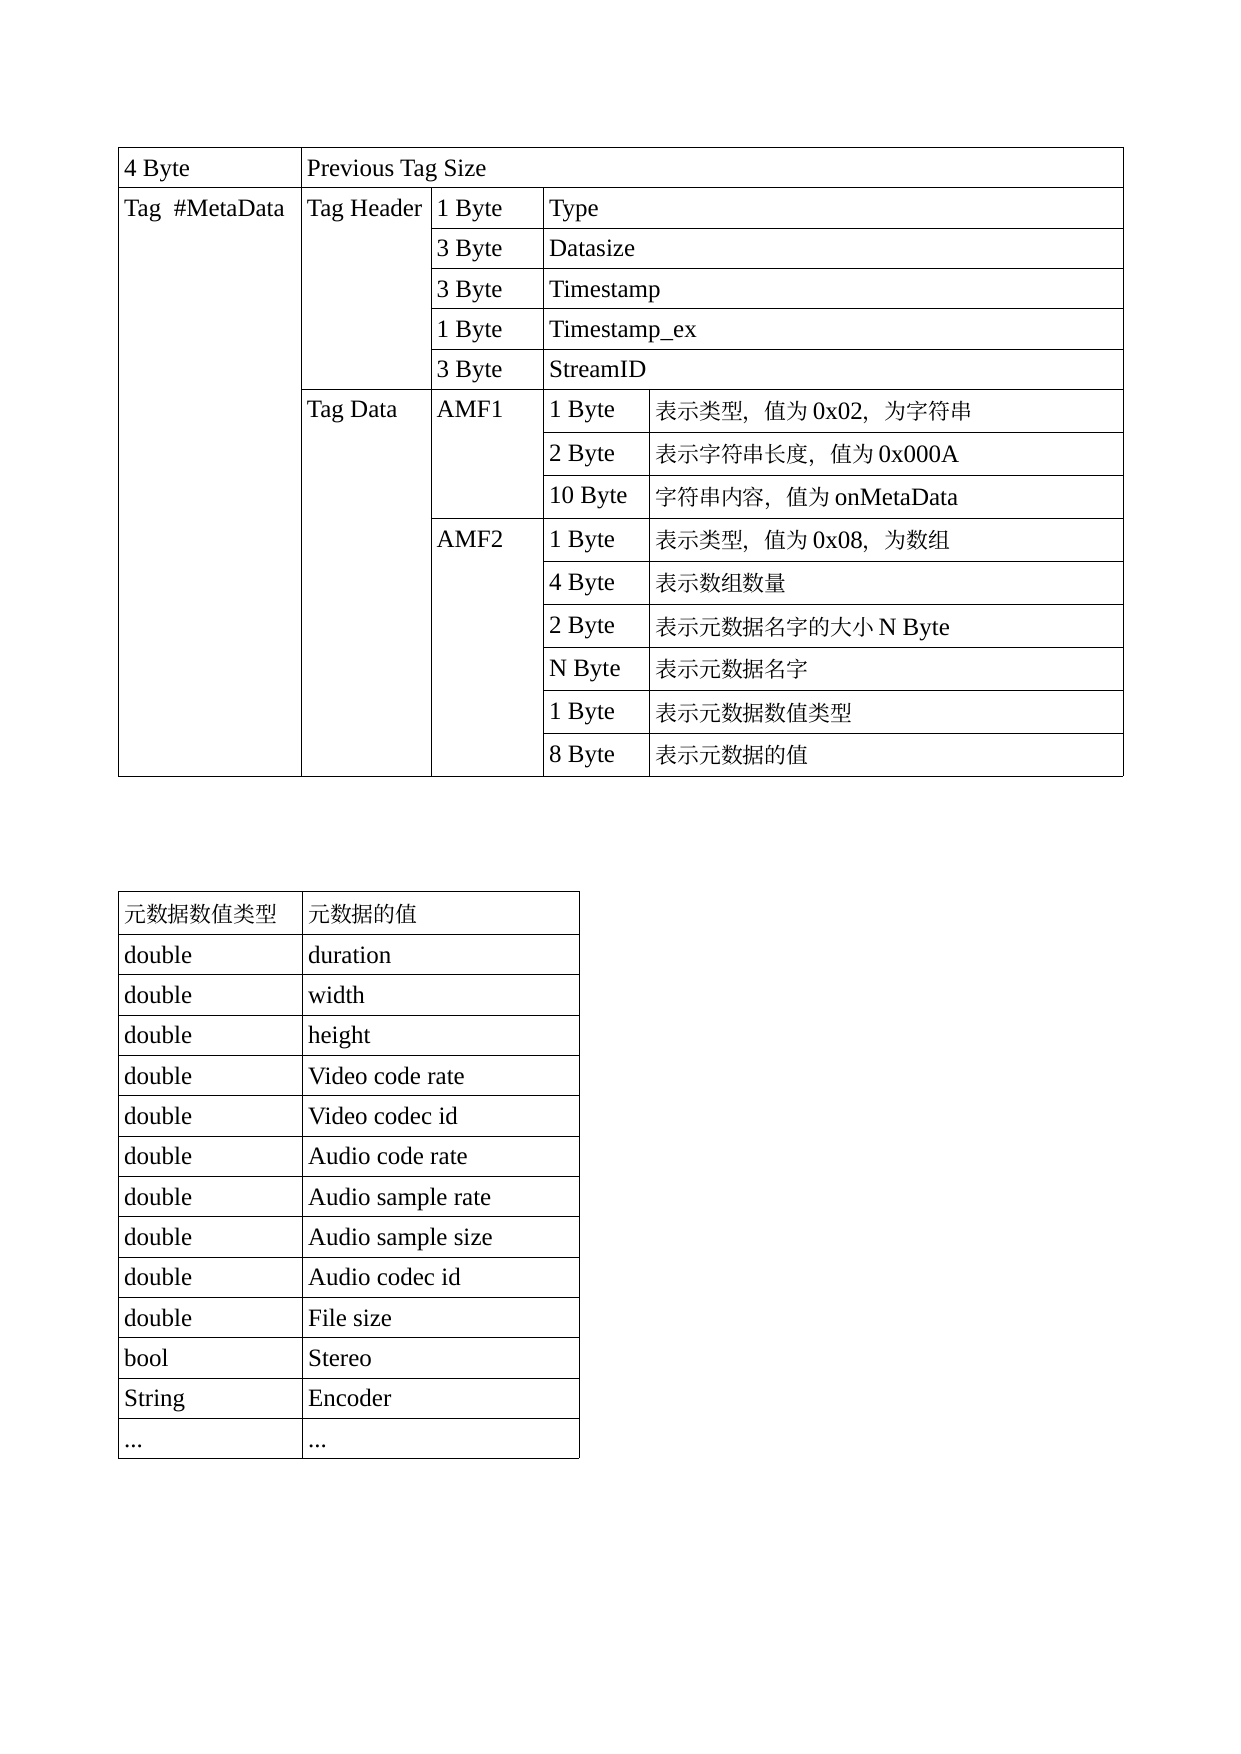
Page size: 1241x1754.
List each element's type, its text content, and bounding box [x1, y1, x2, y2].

table_cell 表示类型，值为0x02，为字符串 [650, 390, 1123, 432]
table_cell double [119, 1056, 302, 1095]
table_cell double [119, 1137, 302, 1176]
table_cell File size [303, 1298, 579, 1337]
table_cell 3 Byte [432, 350, 543, 389]
table_cell Tag Data [302, 390, 431, 776]
table_cell 表示字符串长度，值为0x000A [650, 433, 1123, 475]
table_cell 1 Byte [544, 390, 649, 432]
table_cell ... [303, 1419, 579, 1458]
table_cell 4 Byte [544, 562, 649, 604]
table_cell 字符串内容，值为onMetaData [650, 476, 1123, 518]
table_header 元数据数值类型 [119, 892, 302, 934]
table_cell 1 Byte [544, 519, 649, 561]
table_cell Tag Header [302, 188, 431, 389]
table_cell double [119, 1298, 302, 1337]
table_cell Video codec id [303, 1096, 579, 1136]
table_cell double [119, 1177, 302, 1216]
table_cell double [119, 1016, 302, 1055]
table_cell 表示元数据数值类型 [650, 691, 1123, 733]
table_cell 2 Byte [544, 433, 649, 475]
table_cell AMF2 [432, 519, 543, 776]
table_cell duration [303, 935, 579, 974]
table_cell 1 Byte [432, 309, 543, 348]
table_cell Audio sample rate [303, 1177, 579, 1216]
table_cell 2 Byte [544, 605, 649, 647]
table_cell Timestamp_ex [544, 309, 1123, 348]
table_cell 3 Byte [432, 229, 543, 268]
table_cell 表示数组数量 [650, 562, 1123, 604]
table_cell Video code rate [303, 1056, 579, 1095]
table_cell N Byte [544, 648, 649, 690]
table_cell bool [119, 1338, 302, 1377]
table_cell Datasize [544, 229, 1123, 268]
table_cell Audio codec id [303, 1258, 579, 1297]
table_cell 表示元数据名字的大小N Byte [650, 605, 1123, 647]
table_cell double [119, 1258, 302, 1297]
table_cell double [119, 935, 302, 974]
table_header 4 Byte [119, 148, 301, 187]
table_cell 表示元数据的值 [650, 734, 1123, 776]
table_cell Encoder [303, 1379, 579, 1418]
table_cell AMF1 [432, 390, 543, 518]
table_cell Type [544, 188, 1123, 227]
table_cell 8 Byte [544, 734, 649, 776]
table_cell double [119, 975, 302, 1015]
table_cell Timestamp [544, 269, 1123, 308]
table_cell Stereo [303, 1338, 579, 1377]
table_cell 表示元数据名字 [650, 648, 1123, 690]
table_cell width [303, 975, 579, 1015]
table_cell String [119, 1379, 302, 1418]
table_cell height [303, 1016, 579, 1055]
table_cell StreamID [544, 350, 1123, 389]
table_cell ... [119, 1419, 302, 1458]
table_cell 1 Byte [432, 188, 543, 227]
table_cell 10 Byte [544, 476, 649, 518]
table_cell double [119, 1217, 302, 1257]
table_cell Audio code rate [303, 1137, 579, 1176]
table_cell double [119, 1096, 302, 1136]
table_cell Tag #MetaData [119, 188, 301, 776]
table_cell Audio sample size [303, 1217, 579, 1257]
table_cell 1 Byte [544, 691, 649, 733]
table_header Previous Tag Size [302, 148, 1123, 187]
table_header 元数据的值 [303, 892, 579, 934]
table_cell 表示类型，值为0x08，为数组 [650, 519, 1123, 561]
table_cell 3 Byte [432, 269, 543, 308]
